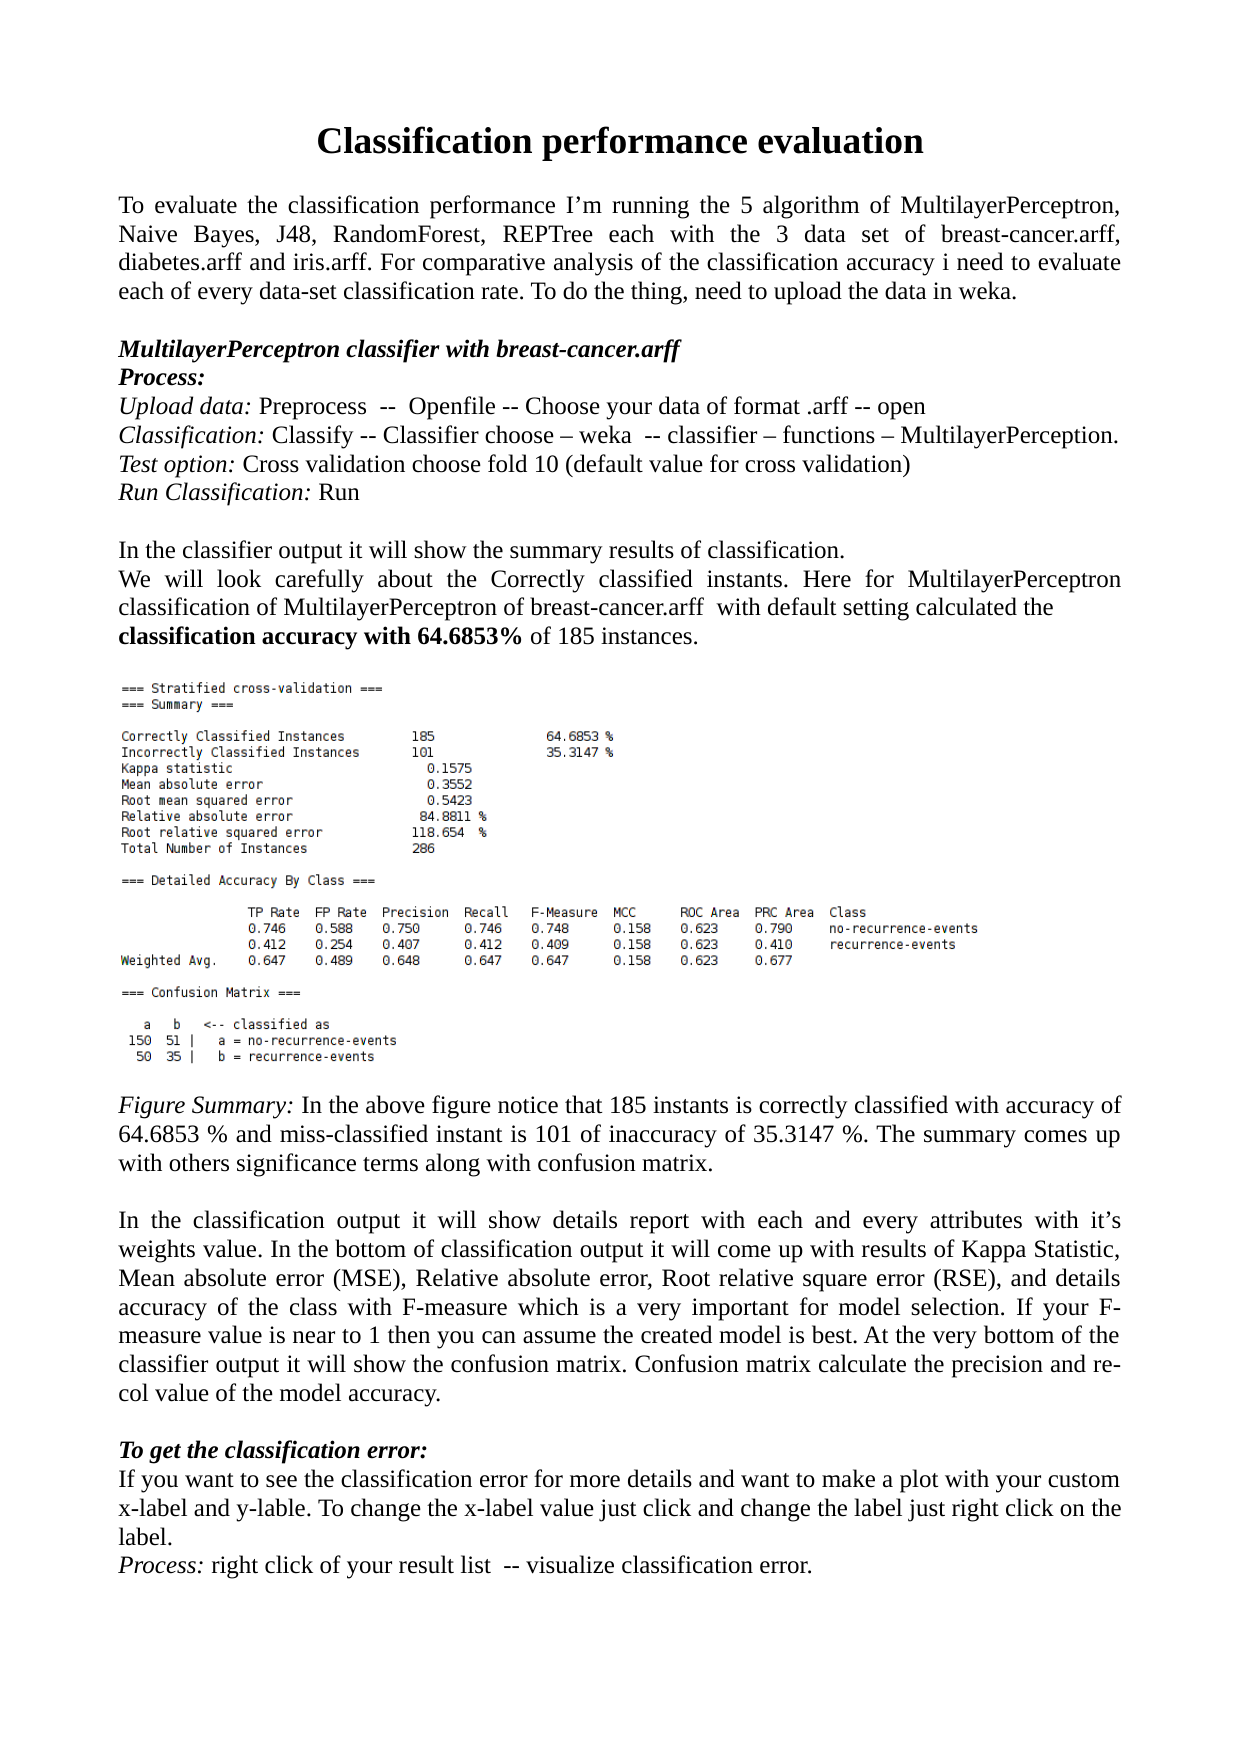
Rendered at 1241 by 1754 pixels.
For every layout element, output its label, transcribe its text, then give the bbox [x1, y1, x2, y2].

text In the classification output it will show details report with each and every attributes with it’s weights value. In the bottom of classification output it will come up with results of Kappa Statistic, Mean absolute error (MSE), Relative absolute error, Root relative square error (RSE), and details accuracy of the class with F-measure which is a very important for model selection. If your F-measure value is near to 1 then you can assume the created model is best. At the very bottom of the classifier output it will show the confusion matrix. Confusion matrix calculate the precision and re-col value of the model accuracy. [118, 1205, 1122, 1407]
text We will look carefully about the Correctly classified instants. Here for MultilayerPerceptron classification of MultilayerPerceptron of breast-cancer.arff with default setting calculated the [118, 564, 1122, 621]
text In the classifier output it will show the summary results of classification. [118, 535, 1122, 564]
text Process: [118, 362, 1122, 391]
text MultilayerPerceptron classifier with breast-cancer.arff [118, 334, 1122, 362]
text To get the classification error: [118, 1435, 1122, 1464]
picture [118, 678, 1123, 1091]
text Run Classification: Run [118, 477, 1122, 506]
text classification accuracy with 64.6853% of 185 instances. [118, 621, 1122, 650]
text Classification performance evaluation [118, 118, 1122, 161]
text Test option: Cross validation choose fold 10 (default value for cross validation) [118, 449, 1122, 477]
text To evaluate the classification performance I’m running the 5 algorithm of MultilayerPerceptron, Naive Bayes, J48, RandomForest, REPTree each with the 3 data set of breast-cancer.arff, diabetes.arff and iris.arff. For comparative analysis of the classification accuracy i need to evaluate each of every data-set classification rate. To do the thing, need to upload the data in weka. [118, 190, 1122, 305]
text Process: right click of your result list -- visualize classification error. [118, 1550, 1122, 1579]
text Classification: Classify -- Classifier choose – weka -- classifier – functions – MultilayerPerception. [118, 420, 1122, 449]
text If you want to see the classification error for more details and want to make a plot with your custom x-label and y-lable. To change the x-label value just click and change the label just right click on the label. [118, 1464, 1122, 1550]
text Upload data: Preprocess -- Openfile -- Choose your data of format .arff -- open [118, 391, 1122, 420]
text Figure Summary: In the above figure notice that 185 instants is correctly classified with accuracy of 64.6853 % and miss-classified instant is 101 of inaccuracy of 35.3147 %. The summary comes up with others significance terms along with confusion matrix. [118, 1091, 1122, 1177]
